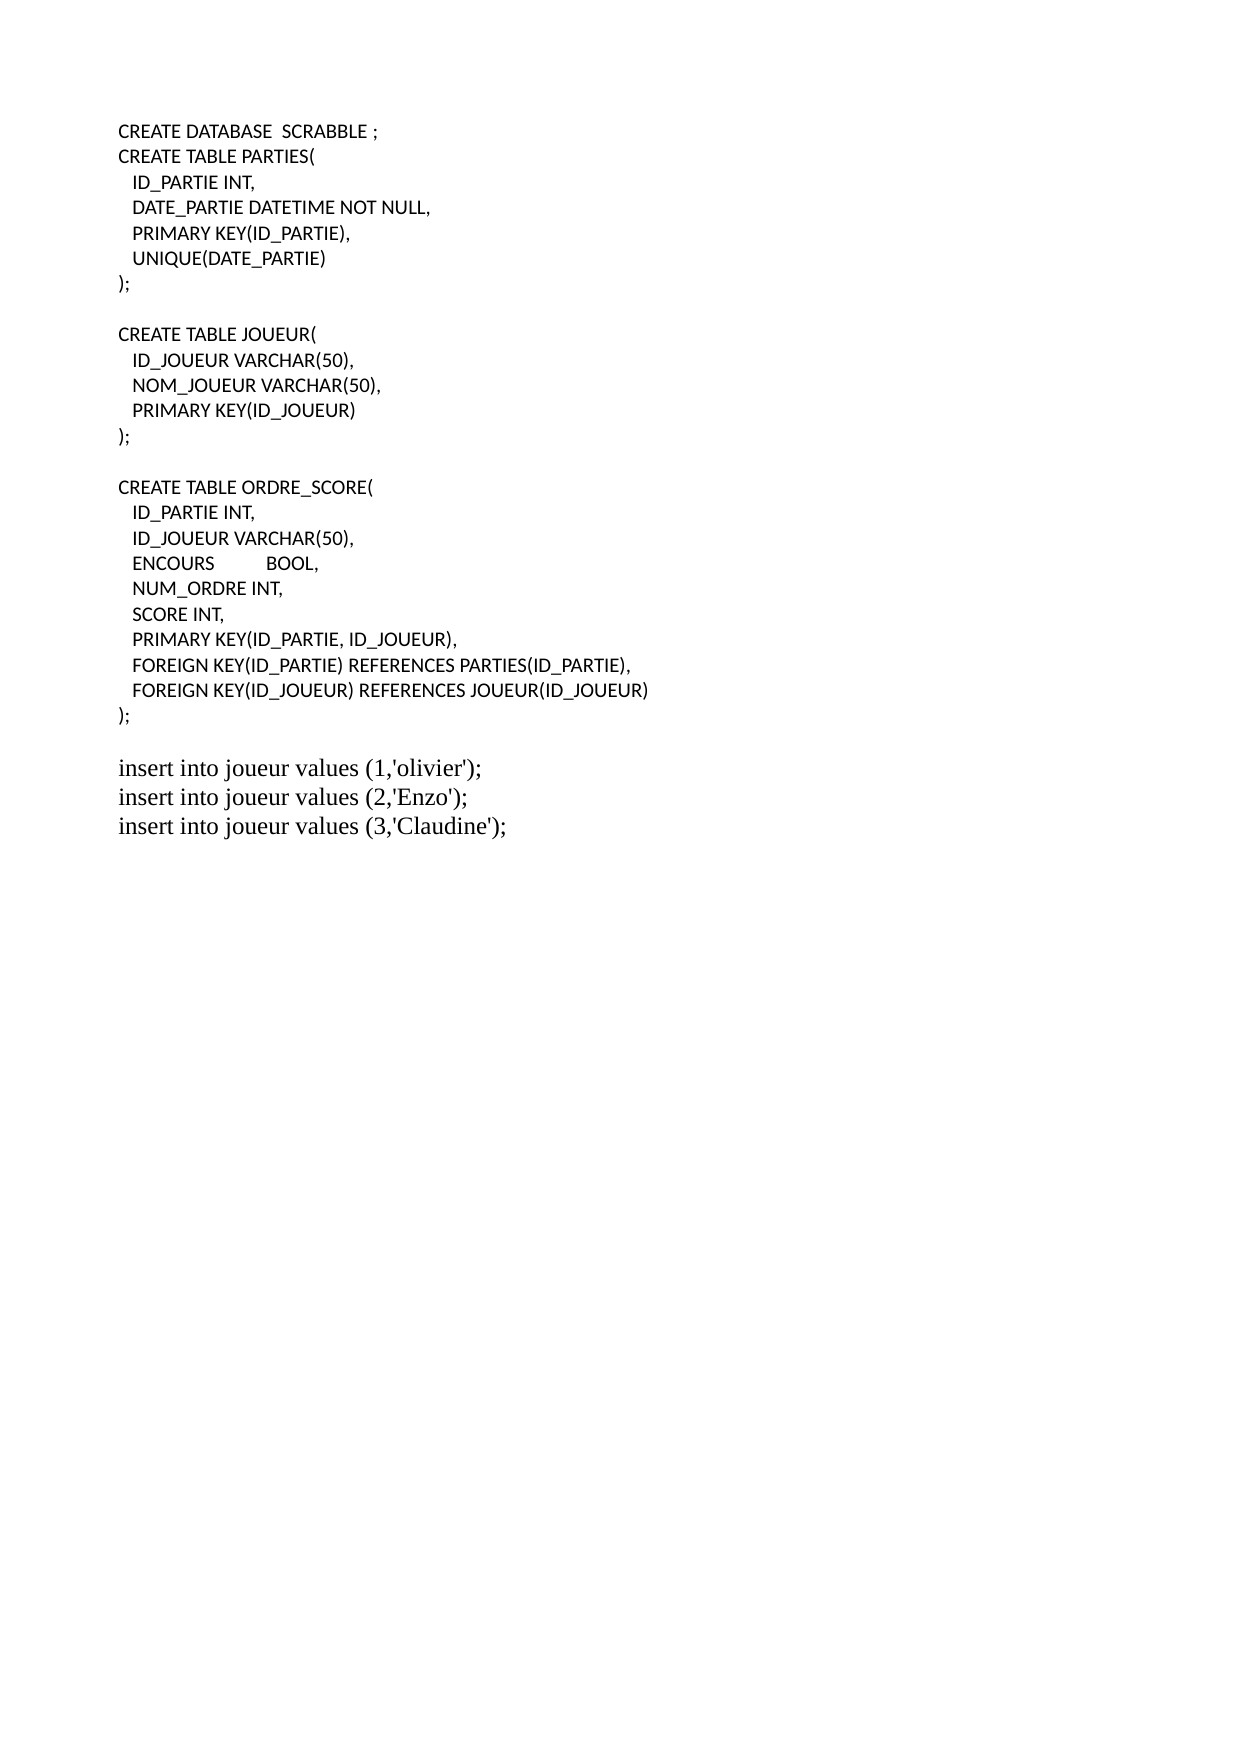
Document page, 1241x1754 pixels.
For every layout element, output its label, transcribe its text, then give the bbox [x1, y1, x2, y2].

text FOREIGN KEY(ID_JOUEUR) REFERENCES JOUEUR(ID_JOUEUR) [118, 677, 1122, 703]
text CREATE TABLE PARTIES( [118, 143, 1122, 169]
text ID_PARTIE INT, [118, 499, 1122, 525]
text PRIMARY KEY(ID_PARTIE, ID_JOUEUR), [118, 626, 1122, 652]
text CREATE TABLE ORDRE_SCORE( [118, 474, 1122, 499]
text PRIMARY KEY(ID_PARTIE), [118, 220, 1122, 245]
text SCORE INT, [118, 601, 1122, 626]
text ENCOURS BOOL, [118, 550, 1122, 576]
text PRIMARY KEY(ID_JOUEUR) [118, 398, 1122, 423]
text ID_JOUEUR VARCHAR(50), [118, 347, 1122, 372]
text insert into joueur values (1,'olivier'); [118, 753, 1122, 782]
text ); [118, 423, 1122, 448]
text ID_PARTIE INT, [118, 169, 1122, 194]
text CREATE DATABASE SCRABBLE ; [118, 118, 1122, 143]
text FOREIGN KEY(ID_PARTIE) REFERENCES PARTIES(ID_PARTIE), [118, 652, 1122, 677]
text ID_JOUEUR VARCHAR(50), [118, 525, 1122, 550]
text insert into joueur values (2,'Enzo'); [118, 782, 1122, 811]
text CREATE TABLE JOUEUR( [118, 321, 1122, 347]
text ); [118, 703, 1122, 728]
text DATE_PARTIE DATETIME NOT NULL, [118, 194, 1122, 220]
text insert into joueur values (3,'Claudine'); [118, 811, 1122, 840]
text NUM_ORDRE INT, [118, 576, 1122, 601]
text UNIQUE(DATE_PARTIE) [118, 245, 1122, 271]
text ); [118, 271, 1122, 296]
text NOM_JOUEUR VARCHAR(50), [118, 372, 1122, 398]
